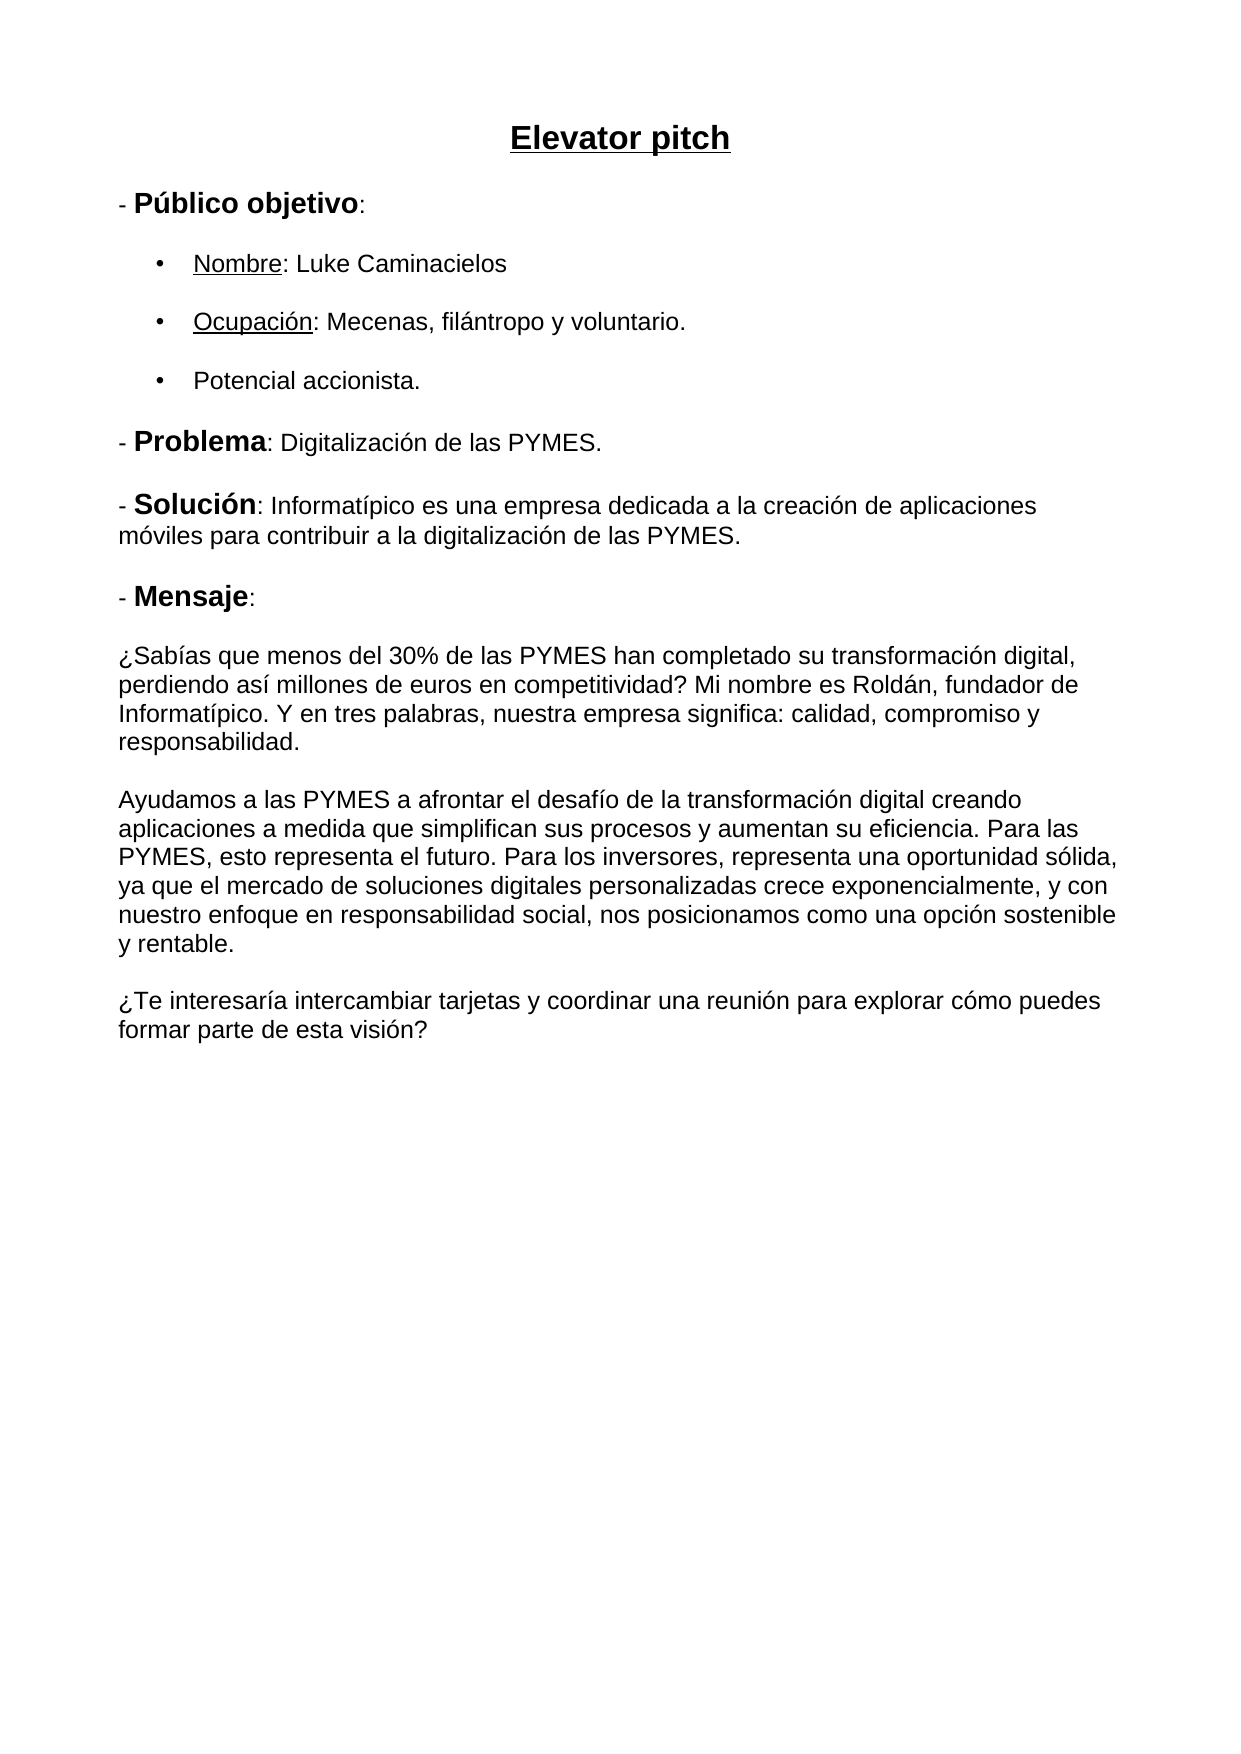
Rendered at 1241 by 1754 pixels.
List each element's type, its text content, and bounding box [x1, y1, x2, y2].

text Elevator pitch [118, 118, 1122, 157]
text - Mensaje: ¿Sabías que menos del 30% de las PYMES han completado su transformación digital, perdiendo así millones de euros en competitividad? Mi nombre es Roldán, fundador de Informatípico. Y en tres palabras, nuestra empresa significa: calidad, compromiso y responsabilidad. Ayudamos a las PYMES a afrontar el desafío de la transformación digital creando aplicaciones a medida que simplifican sus procesos y aumentan su eficiencia. Para las PYMES, esto representa el futuro. Para los inversores, representa una oportunidad sólida, ya que el mercado de soluciones digitales personalizadas crece exponencialmente, y con nuestro enfoque en responsabilidad social, nos posicionamos como una opción sostenible y rentable. ¿Te interesaría intercambiar tarjetas y coordinar una reunión para explorar cómo puedes formar parte de esta visión? [118, 579, 1122, 1044]
list Potencial accionista. [156, 366, 1122, 394]
text - Problema: Digitalización de las PYMES. [118, 424, 1122, 458]
text - Público objetivo: [118, 186, 1122, 219]
list Ocupación: Mecenas, filántropo y voluntario. [156, 307, 1122, 336]
list Nombre: Luke Caminacielos [156, 249, 1122, 278]
text - Solución: Informatípico es una empresa dedicada a la creación de aplicaciones móviles para contribuir a la digitalización de las PYMES. [118, 487, 1122, 549]
